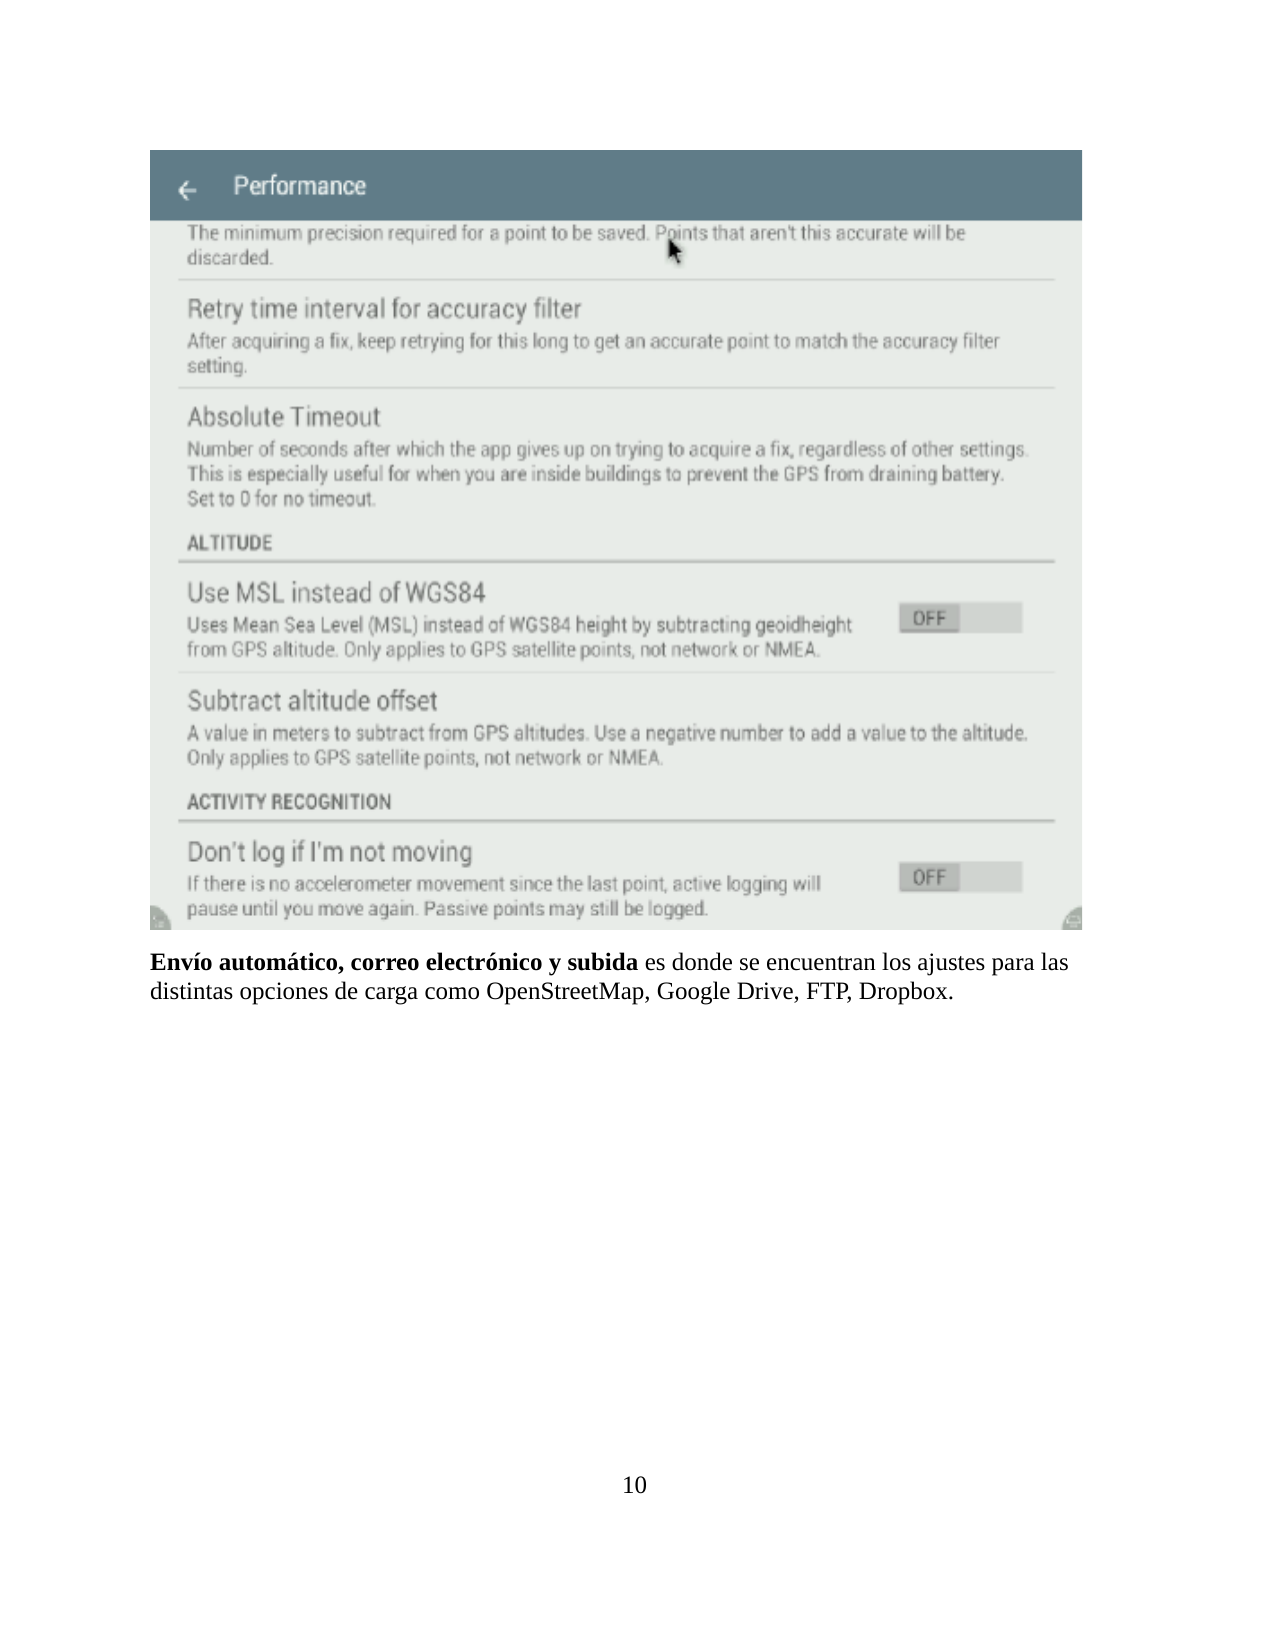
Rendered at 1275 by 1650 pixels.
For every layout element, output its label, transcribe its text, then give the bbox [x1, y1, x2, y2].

picture [150, 150, 1083, 930]
text Envío automático, correo electrónico y subida es donde se encuentran los ajustes para las distintas opciones de carga como OpenStreetMap, Google Drive, FTP, Dropbox. [150, 947, 1125, 1004]
